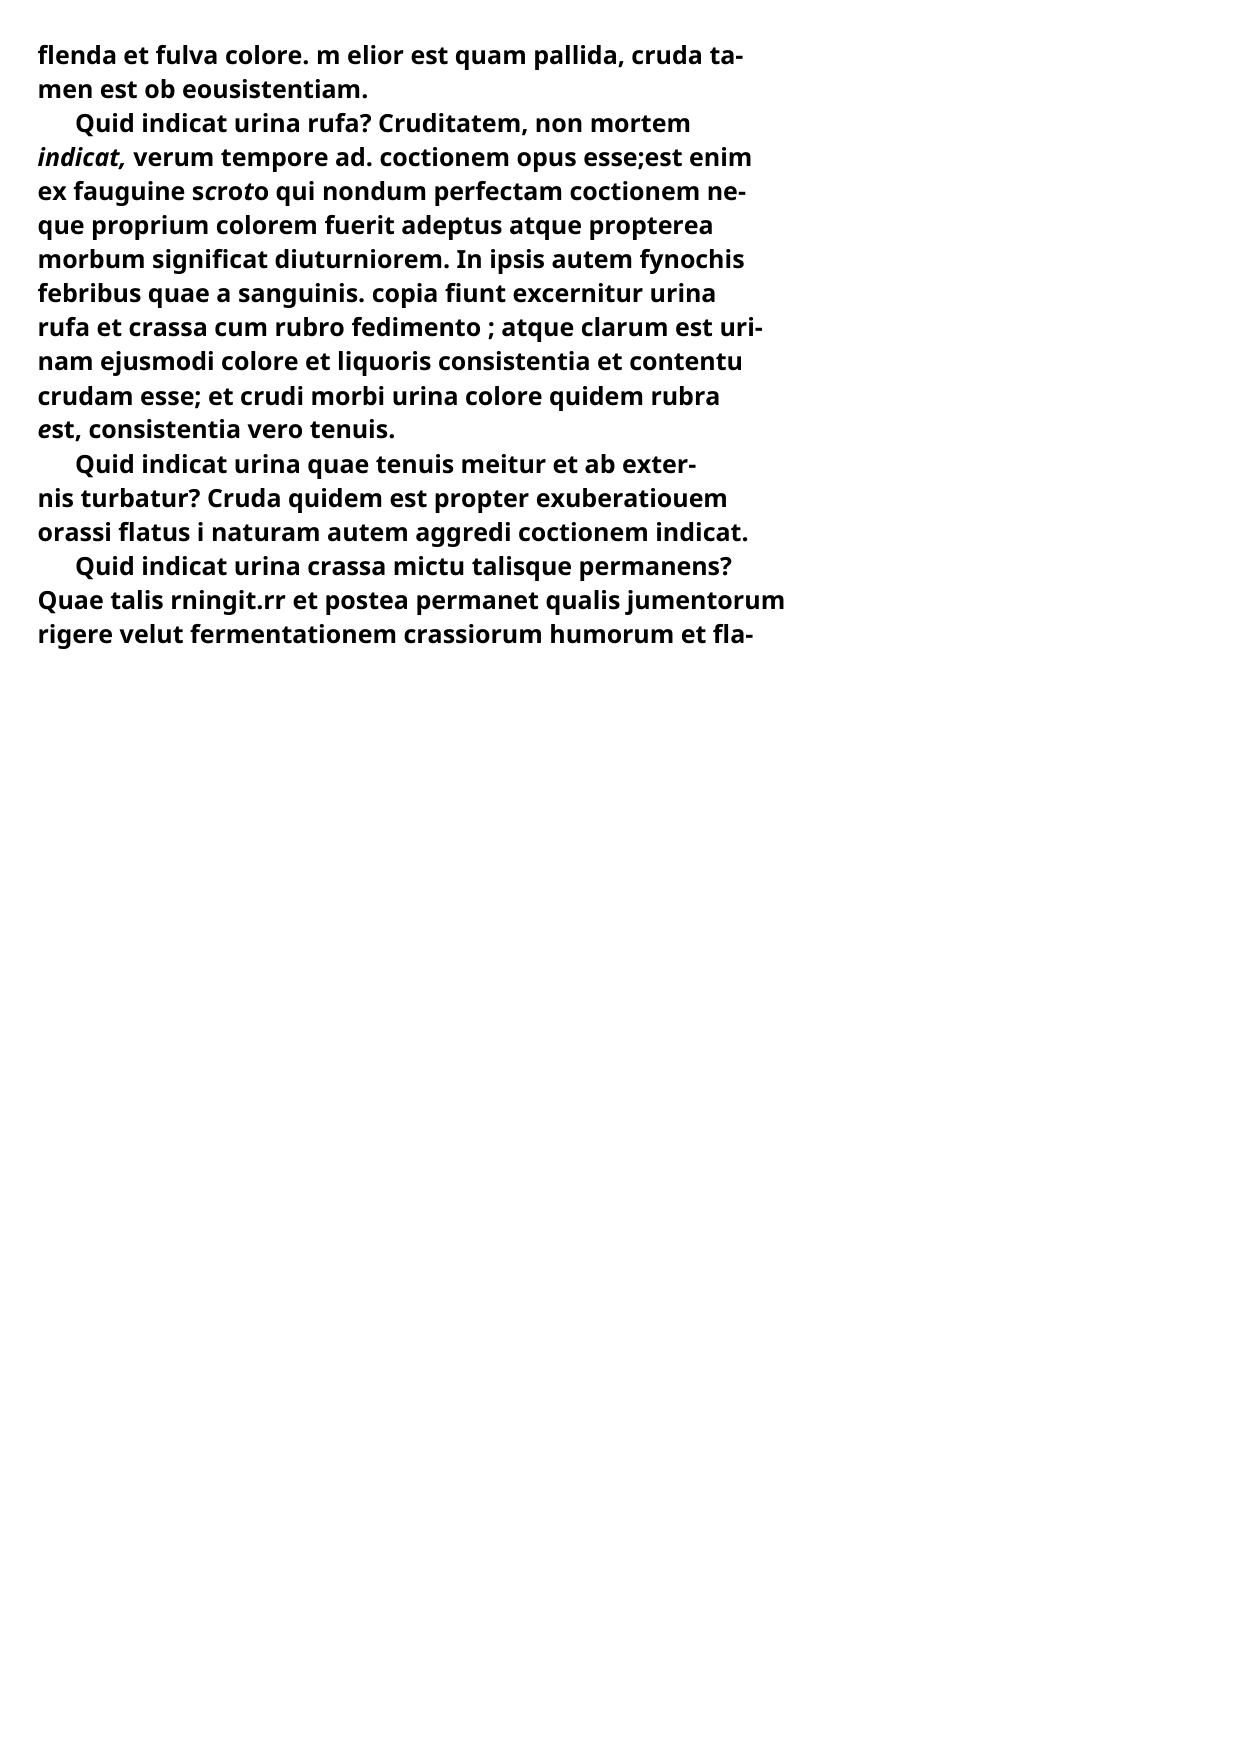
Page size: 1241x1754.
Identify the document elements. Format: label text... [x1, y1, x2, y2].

text flenda et fulva colore. m elior est quam pallida, cruda ta- men est ob eousistentiam. [37, 37, 1203, 106]
text Quid indicat urina quae tenuis meitur et ab exter- nis turbatur? Cruda quidem est propter exuberatiouem orassi flatus i naturam autem aggredi coctionem indicat. [37, 446, 1203, 548]
text Quid indicat urina rufa? Cruditatem, non mortem indicat, verum tempore ad. coctionem opus esse;est enim ex fauguine scroto qui nondum perfectam coctionem ne- que proprium colorem fuerit adeptus atque propterea morbum significat diuturniorem. In ipsis autem fynochis febribus quae a sanguinis. copia fiunt excernitur urina rufa et crassa cum rubro fedimento ; atque clarum est uri- nam ejusmodi colore et liquoris consistentia et contentu crudam esse; et crudi morbi urina colore quidem rubra est, consistentia vero tenuis. [37, 106, 1203, 446]
text Quid indicat urina crassa mictu talisque permanens? Quae talis rningit.rr et postea permanet qualis jumentorum rigere velut fermentationem crassiorum humorum et fla- [37, 548, 1203, 651]
